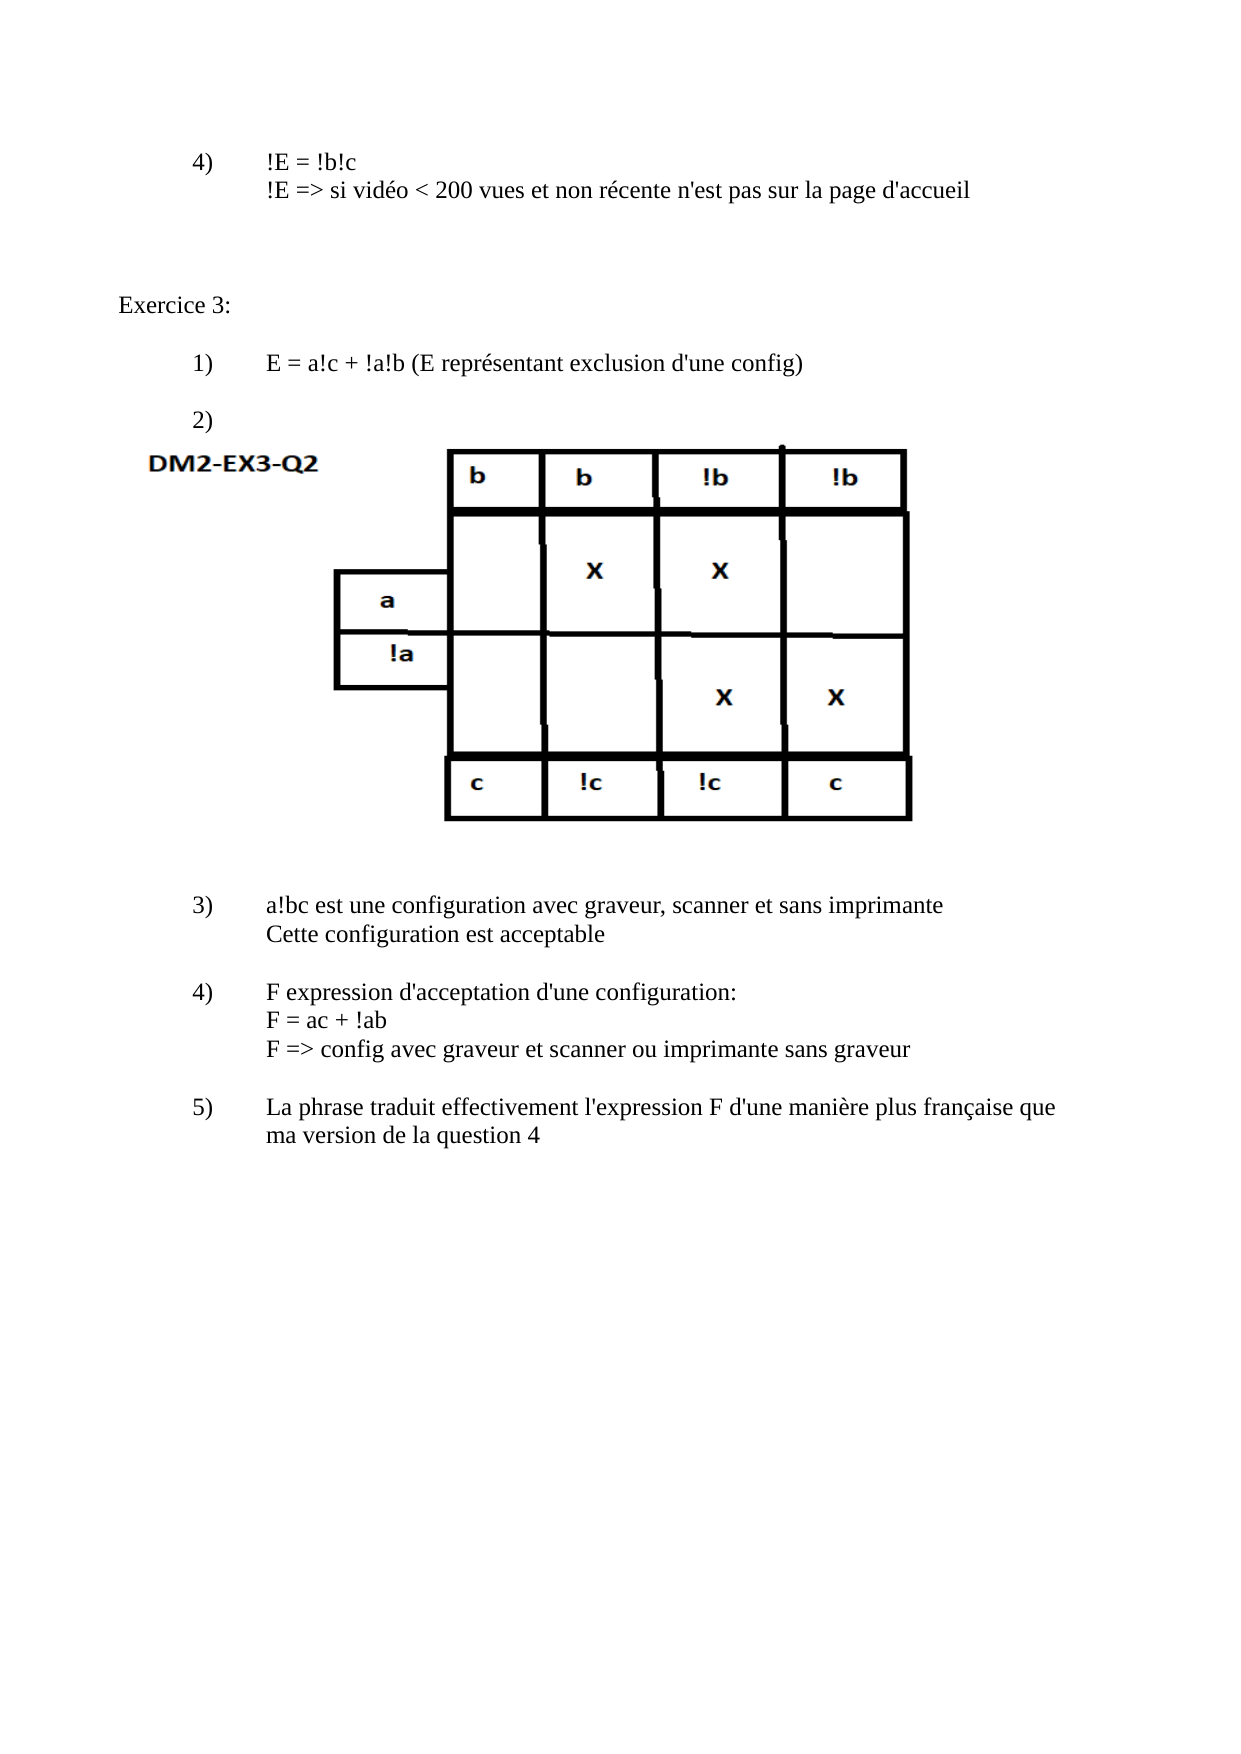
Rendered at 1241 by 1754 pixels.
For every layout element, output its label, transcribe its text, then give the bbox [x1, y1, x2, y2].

text Exercice 3: [118, 291, 1122, 319]
text 3) a!bc est une configuration avec graveur, scanner et sans imprimante [118, 891, 1122, 919]
text 4) !E = !b!c [118, 147, 1122, 176]
picture [118, 434, 1123, 862]
text 2) [118, 406, 1122, 434]
text 5) La phrase traduit effectivement l'expression F d'une manière plus française que [118, 1092, 1122, 1121]
text 1) E = a!c + !a!b (E représentant exclusion d'une config) [118, 348, 1122, 377]
text !E => si vidéo < 200 vues et non récente n'est pas sur la page d'accueil [118, 176, 1122, 204]
text 4) F expression d'acceptation d'une configuration: [118, 977, 1122, 1006]
text Cette configuration est acceptable [118, 919, 1122, 948]
text F => config avec graveur et scanner ou imprimante sans graveur [118, 1034, 1122, 1063]
text F = ac + !ab [118, 1006, 1122, 1034]
text ma version de la question 4 [118, 1121, 1122, 1149]
